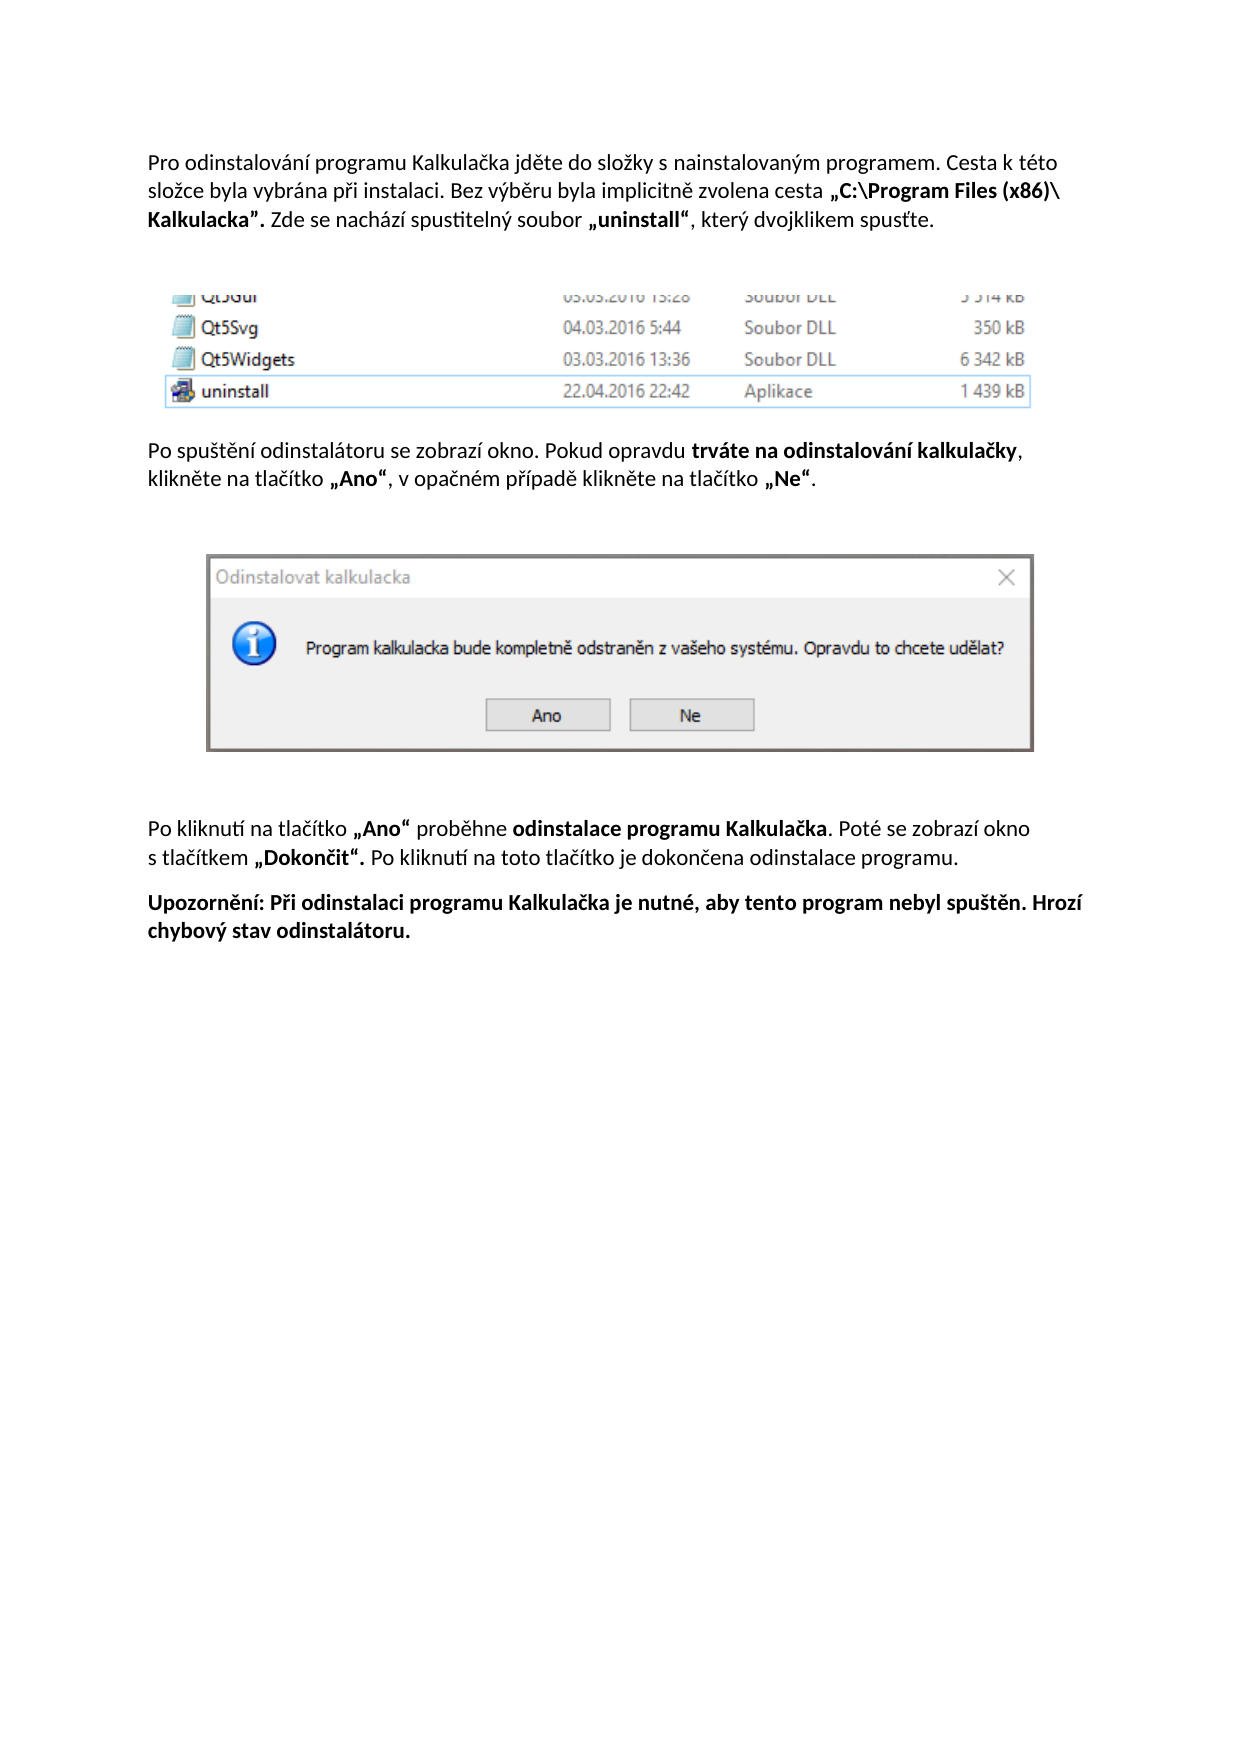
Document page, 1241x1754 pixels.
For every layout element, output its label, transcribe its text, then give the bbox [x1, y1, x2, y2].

text Upozornění: Při odinstalaci programu Kalkulačka je nutné, aby tento program nebyl spuštěn. Hrozí chybový stav odinstalátoru. [148, 888, 1093, 944]
text Pro odinstalování programu Kalkulačka jděte do složky s nainstalovaným programem. Cesta k této složce byla vybrána při instalaci. Bez výběru byla implicitně zvolena cesta „C:\Program Files (x86)\Kalkulacka”. Zde se nachází spustitelný soubor „uninstall“, který dvojklikem spusťte. [148, 148, 1093, 233]
text Po spuštění odinstalátoru se zobrazí okno. Pokud opravdu trváte na odinstalování kalkulačky, klikněte na tlačítko „Ano“, v opačném případě klikněte na tlačítko „Ne“. [148, 436, 1093, 492]
text Po kliknutí na tlačítko „Ano“ proběhne odinstalace programu Kalkulačka. Poté se zobrazí okno s tlačítkem „Dokončit“. Po kliknutí na toto tlačítko je dokončena odinstalace programu. [148, 814, 1093, 871]
